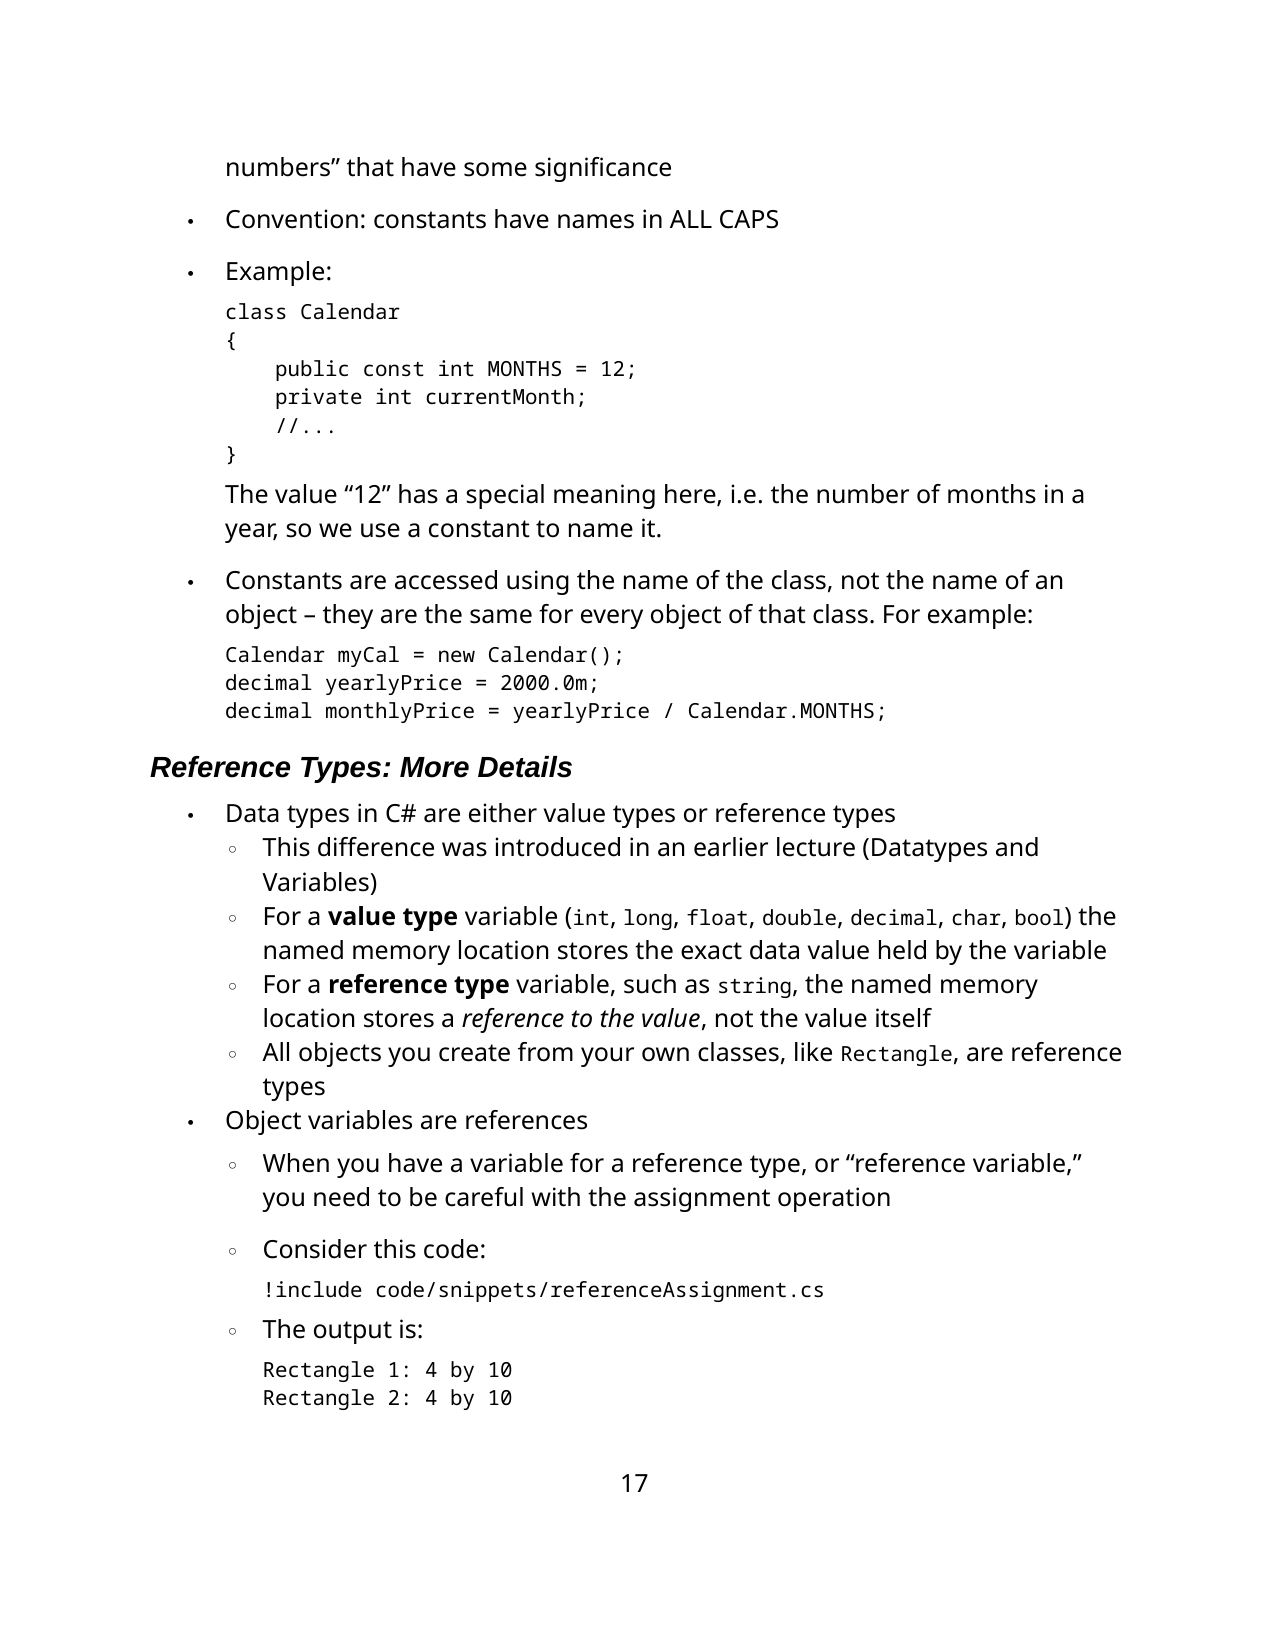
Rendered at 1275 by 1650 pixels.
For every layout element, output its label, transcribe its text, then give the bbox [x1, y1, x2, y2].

list Rectangle 2: 4 by 10 [225, 1383, 1125, 1412]
list When you have a variable for a reference type, or “reference variable,” you need to be careful with the assignment operation [225, 1146, 1125, 1214]
list public const int MONTHS = 12; [187, 354, 1125, 382]
list For a value type variable (int, long, float, double, decimal, char, bool) the named memory location stores the exact data value held by the variable [225, 898, 1125, 966]
list All objects you create from your own classes, like Rectangle, are reference types [225, 1034, 1125, 1103]
list private int currentMonth; [187, 382, 1125, 411]
list decimal yearlyPrice = 2000.0m; [187, 668, 1125, 697]
list For a reference type variable, such as string, the named memory location stores a reference to the value, not the value itself [225, 966, 1125, 1034]
list The output is: [225, 1312, 1125, 1346]
list } [187, 439, 1125, 468]
list Calendar myCal = new Calendar(); [187, 640, 1125, 668]
subtitle Reference Types: More Details [150, 750, 1125, 783]
list numbers” that have some significance [187, 150, 1125, 184]
list Object variables are references [187, 1103, 1125, 1137]
list class Calendar [187, 297, 1125, 325]
list decimal monthlyPrice = yearlyPrice / Calendar.MONTHS; [187, 697, 1125, 725]
list Rectangle 1: 4 by 10 [225, 1355, 1125, 1383]
list Example: [187, 254, 1125, 288]
list //... [187, 411, 1125, 439]
list Convention: constants have names in ALL CAPS [187, 202, 1125, 236]
list Constants are accessed using the name of the class, not the name of an object – they are the same for every object of that class. For example: [187, 563, 1125, 631]
list Data types in C# are either value types or reference types [187, 796, 1125, 830]
list The value “12” has a special meaning here, i.e. the number of months in a year, so we use a constant to name it. [187, 477, 1125, 545]
list This difference was introduced in an earlier lecture (Datatypes and Variables) [225, 830, 1125, 898]
list !include code/snippets/referenceAssignment.cs [225, 1275, 1125, 1303]
list { [187, 325, 1125, 354]
list Consider this code: [225, 1232, 1125, 1266]
